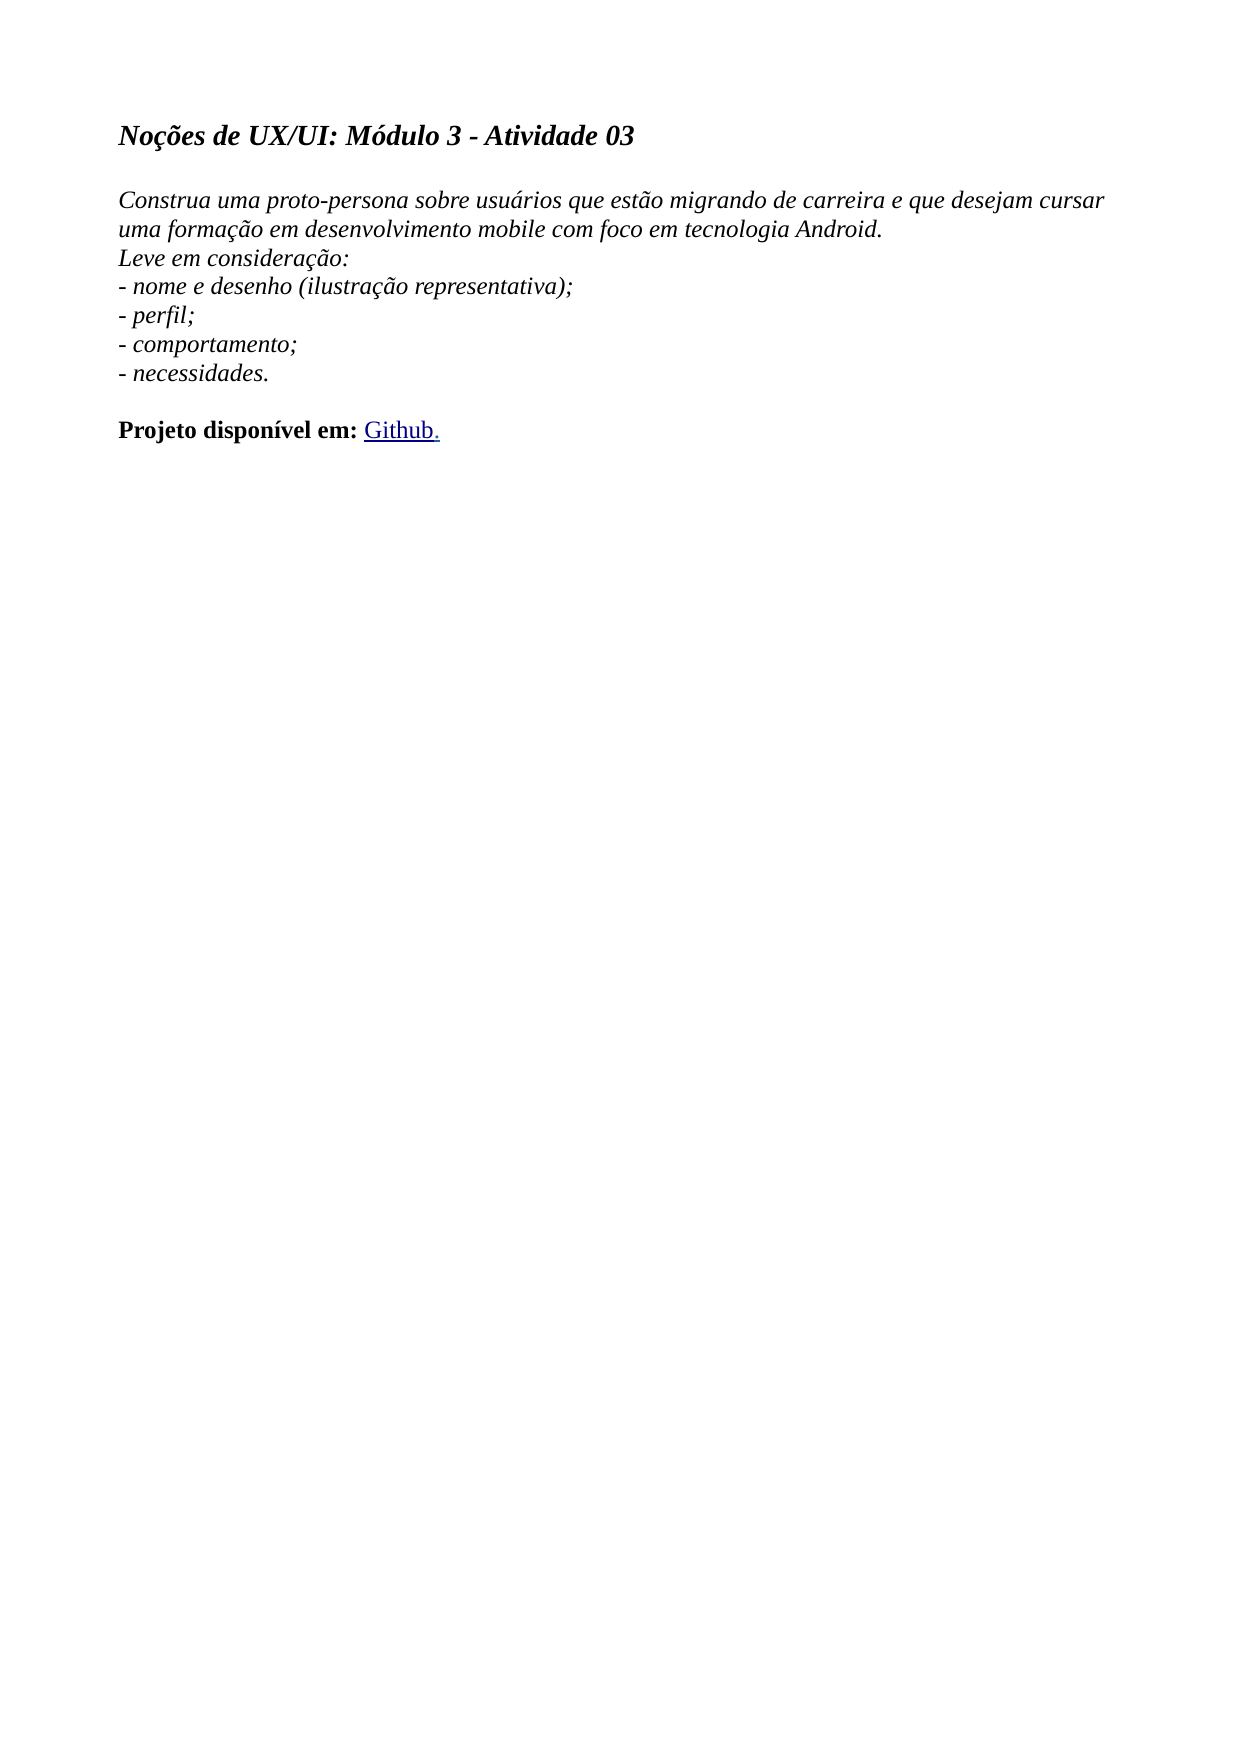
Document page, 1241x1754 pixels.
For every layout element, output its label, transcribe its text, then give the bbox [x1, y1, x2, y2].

text - nome e desenho (ilustração representativa); [118, 271, 1122, 300]
text - perfil; [118, 300, 1122, 329]
text - necessidades. [118, 358, 1122, 386]
text Construa uma proto-persona sobre usuários que estão migrando de carreira e que desejam cursar uma formação em desenvolvimento mobile com foco em tecnologia Android. [118, 185, 1122, 243]
text Noções de UX/UI: Módulo 3 - Atividade 03 [118, 118, 1122, 152]
text - comportamento; [118, 329, 1122, 358]
text Projeto disponível em: Github. [118, 415, 1122, 444]
text Leve em consideração: [118, 243, 1122, 271]
